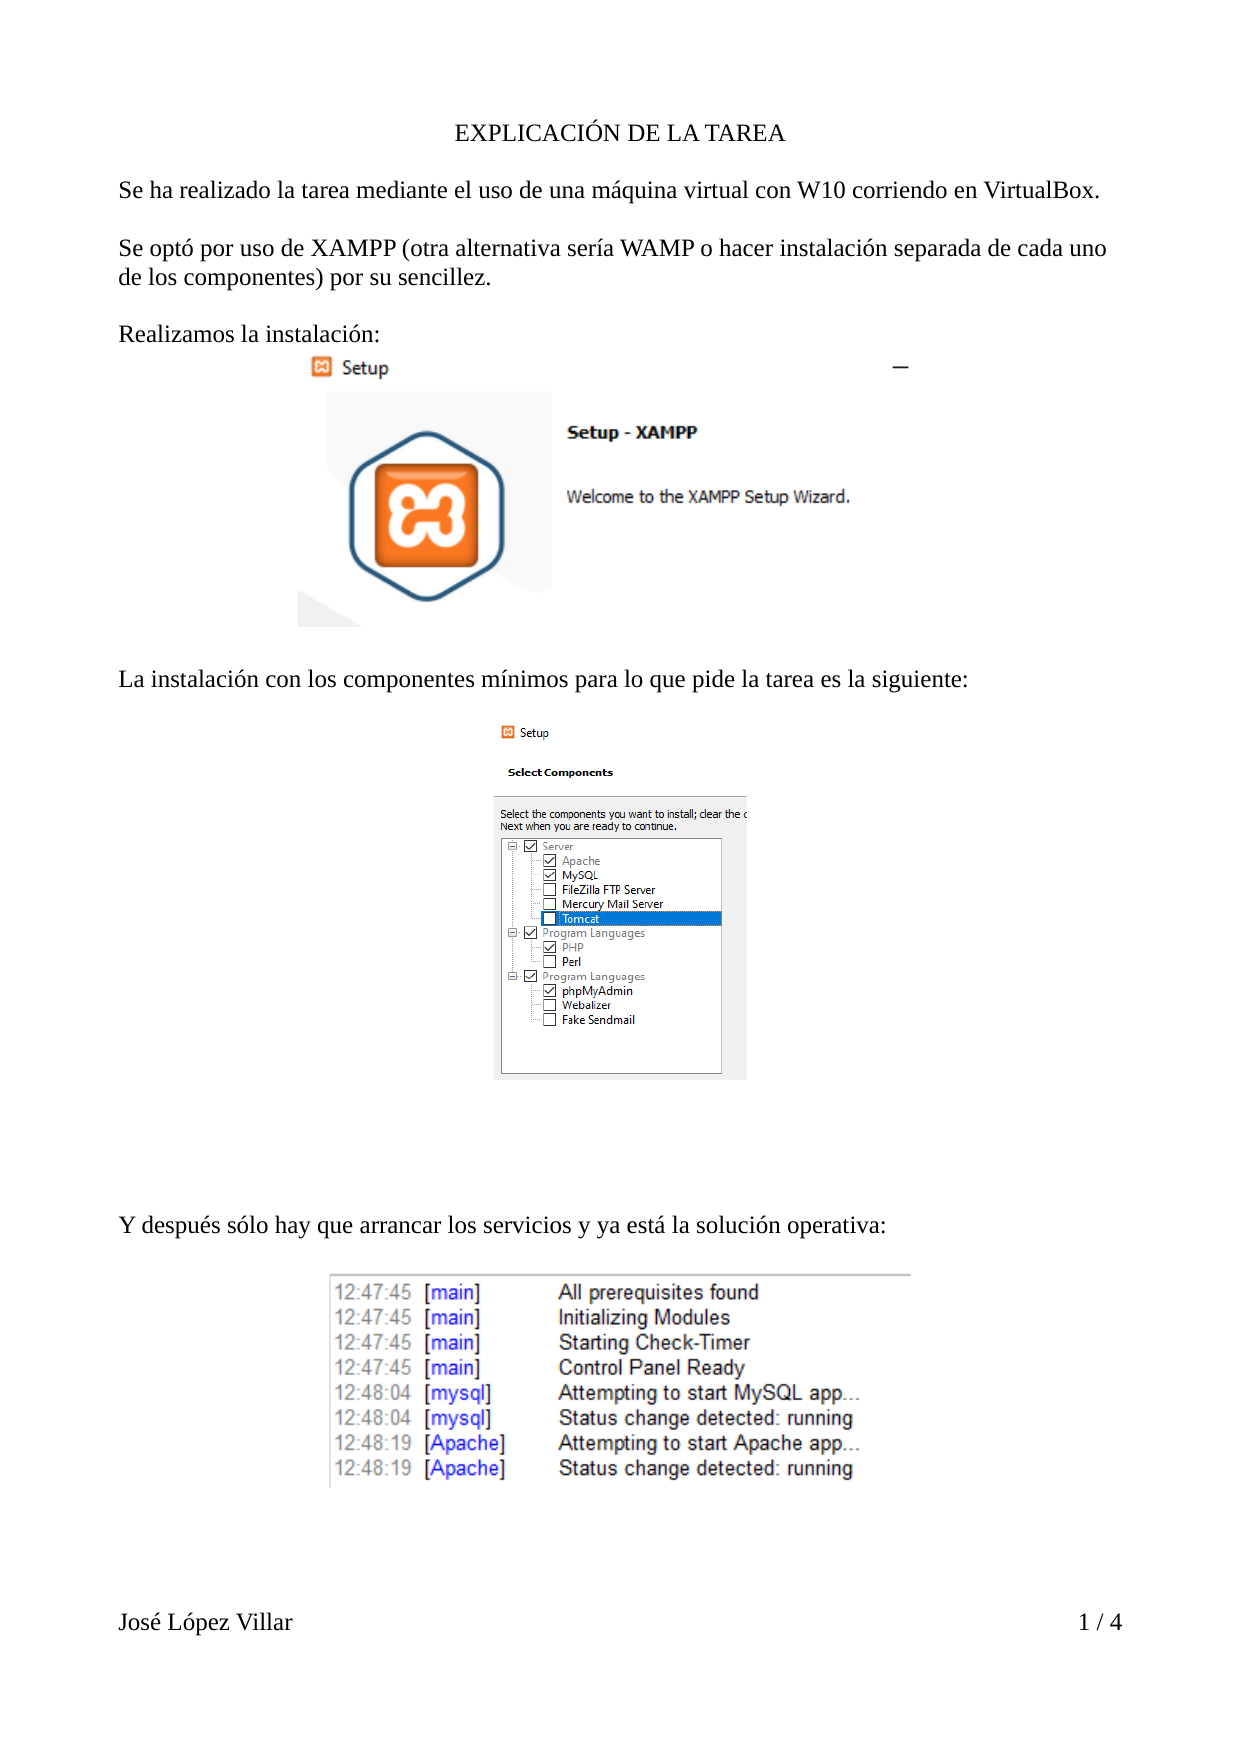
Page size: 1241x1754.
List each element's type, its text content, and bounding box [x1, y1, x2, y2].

text Se ha realizado la tarea mediante el uso de una máquina virtual con W10 corriendo en VirtualBox. [118, 176, 1122, 204]
text Realizamos la instalación: [118, 319, 1122, 348]
text La instalación con los componentes mínimos para lo que pide la tarea es la siguiente: [118, 664, 1122, 693]
picture [329, 1273, 911, 1488]
text Se optó por uso de XAMPP (otra alternativa sería WAMP o hacer instalación separada de cada uno de los componentes) por su sencillez. [118, 233, 1122, 291]
picture [493, 721, 747, 1080]
picture [297, 348, 943, 627]
text Y después sólo hay que arrancar los servicios y ya está la solución operativa: [118, 1211, 1122, 1239]
text EXPLICACIÓN DE LA TAREA [118, 118, 1122, 147]
